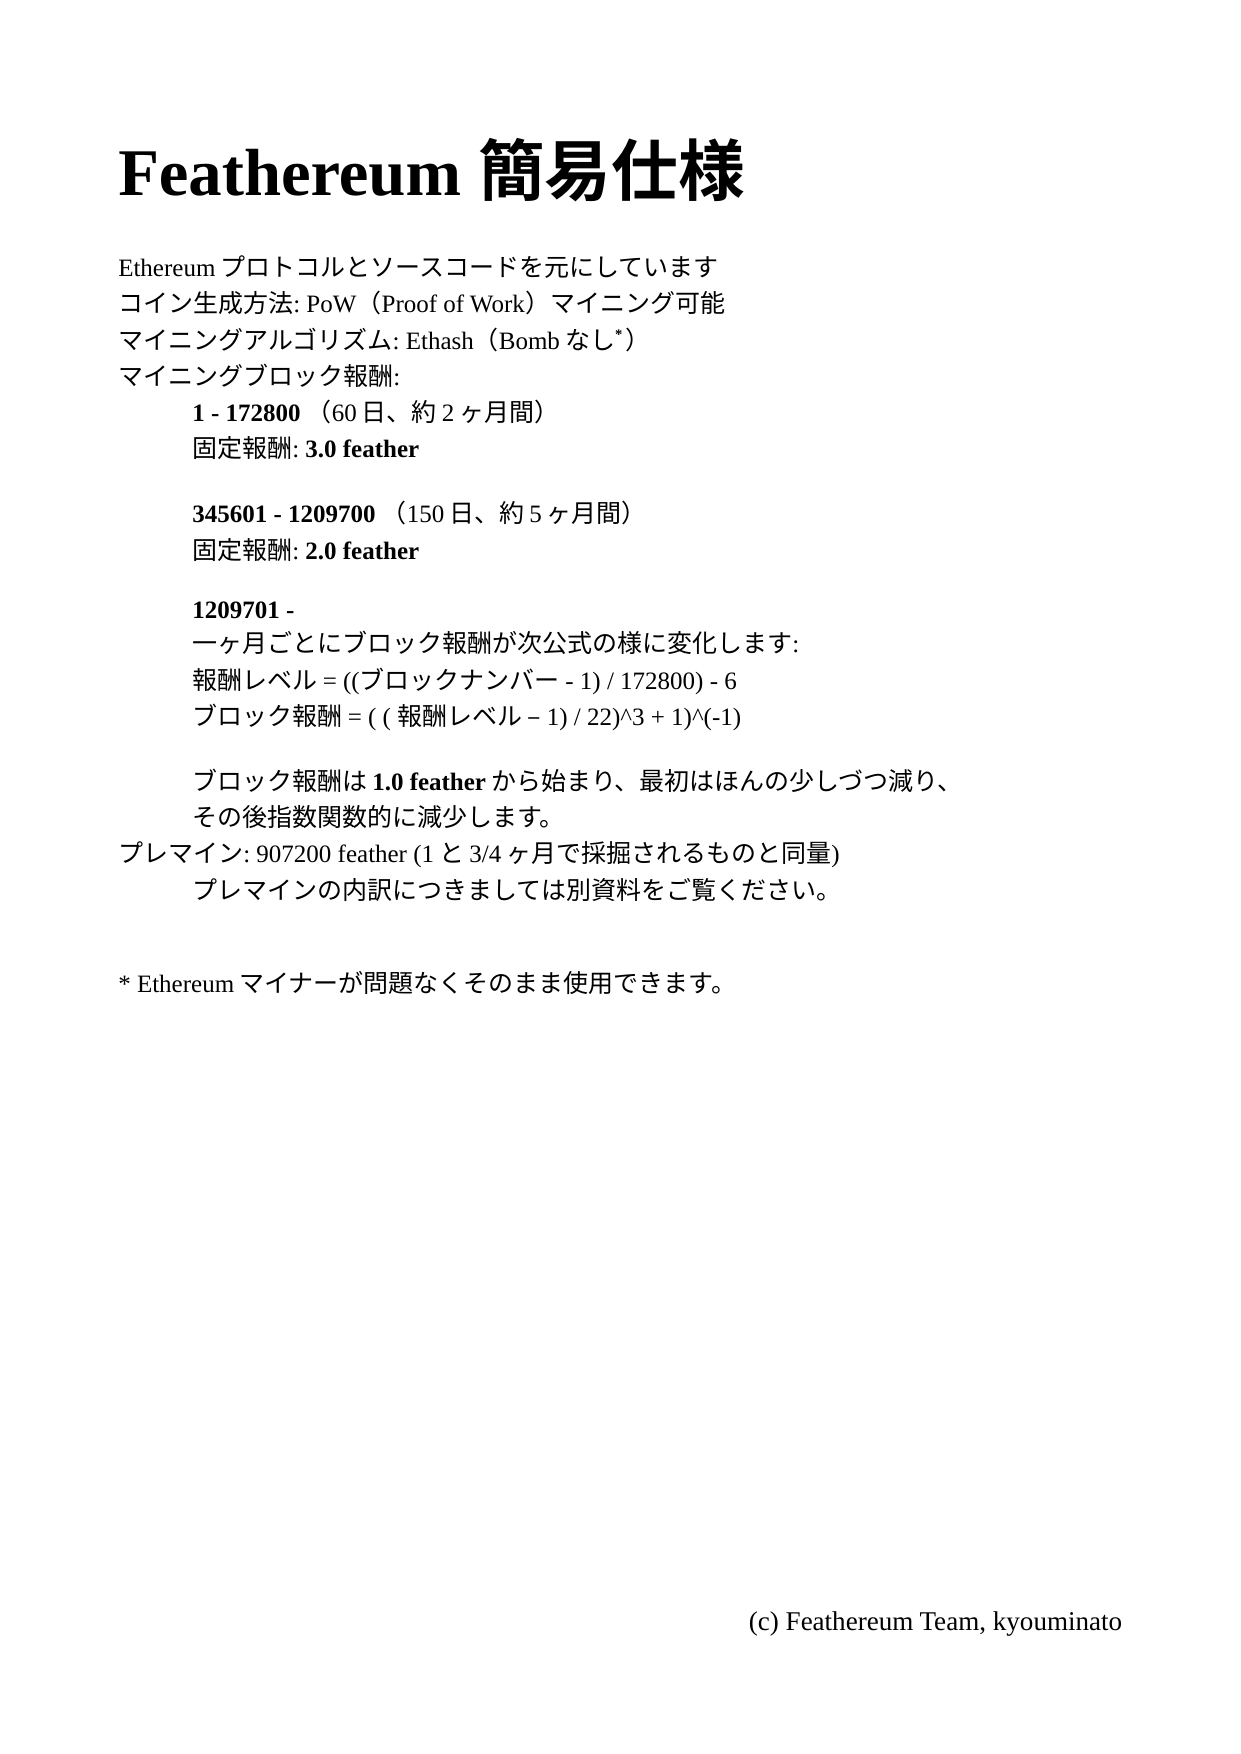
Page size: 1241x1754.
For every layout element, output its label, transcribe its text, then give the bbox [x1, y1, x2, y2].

text コイン生成方法: PoW（Proof of Work）マイニング可能 [118, 284, 1122, 320]
text Ethereumプロトコルとソースコードを元にしています [118, 248, 1122, 284]
text 固定報酬: 3.0 feather [118, 429, 1122, 465]
text ブロック報酬 = ( ( 報酬レベル – 1) / 22)^3 + 1)^(-1) [118, 696, 1122, 733]
text 1209701 - [118, 595, 1122, 624]
text プレマイン: 907200 feather (1と3/4ヶ月で採掘されるものと同量) [118, 834, 1122, 870]
text マイニングブロック報酬: [118, 356, 1122, 393]
text Feathereum 簡易仕様 [118, 118, 1122, 215]
text 一ヶ月ごとにブロック報酬が次公式の様に変化します: [118, 624, 1122, 660]
text 1 - 172800 （60日、約2ヶ月間） [118, 393, 1122, 429]
text マイニングアルゴリズム: Ethash（Bombなし* ） [118, 320, 1122, 356]
text 報酬レベル = ((ブロックナンバー - 1) / 172800) - 6 [118, 660, 1122, 696]
text 345601 - 1209700 （150日、約5ヶ月間） [118, 494, 1122, 530]
text ブロック報酬は1.0 featherから始まり、最初はほんの少しづつ減り、 [118, 761, 1122, 798]
text * Ethereumマイナーが問題なくそのまま使用できます。 [118, 964, 1122, 1000]
text その後指数関数的に減少します。 [118, 798, 1122, 834]
text 固定報酬: 2.0 feather [118, 530, 1122, 566]
text プレマインの内訳につきましては別資料をご覧ください。 [118, 870, 1122, 906]
